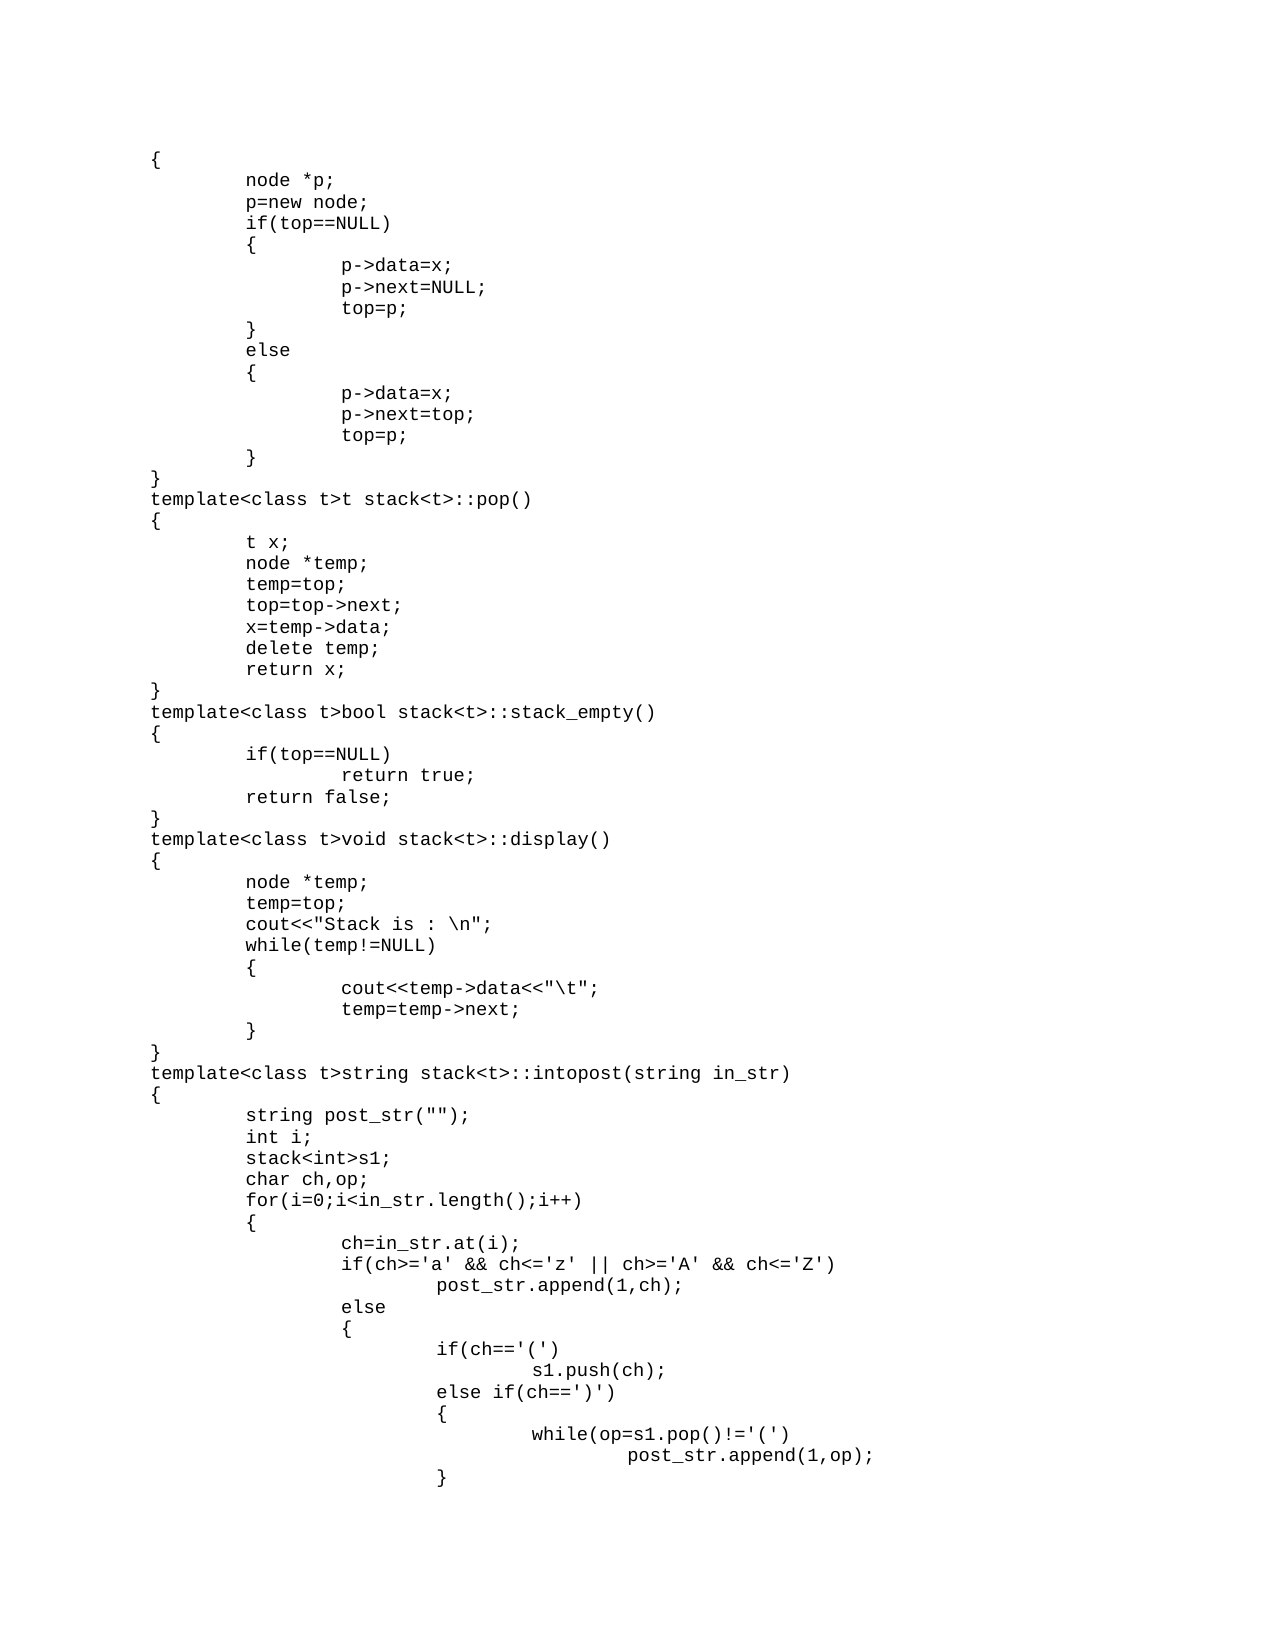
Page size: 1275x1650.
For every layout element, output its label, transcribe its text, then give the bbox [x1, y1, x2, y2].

text template<class t>bool stack<t>::stack_empty() [150, 702, 1125, 724]
text } [150, 447, 1125, 469]
text x=temp->data; [150, 617, 1125, 639]
text { [150, 724, 1125, 745]
text { [150, 150, 1125, 171]
text string post_str(""); [150, 1106, 1125, 1127]
text node *temp; [150, 872, 1125, 894]
text if(ch=='(') [150, 1340, 1125, 1361]
text } [150, 1467, 1125, 1489]
text p->next=NULL; [150, 277, 1125, 299]
text post_str.append(1,op); [150, 1446, 1125, 1467]
text { [150, 1404, 1125, 1425]
text temp=temp->next; [150, 1000, 1125, 1021]
text temp=top; [150, 894, 1125, 915]
text p=new node; [150, 192, 1125, 214]
text return true; [150, 766, 1125, 787]
text if(top==NULL) [150, 214, 1125, 235]
text { [150, 851, 1125, 872]
text else if(ch==')') [150, 1382, 1125, 1404]
text { [150, 1212, 1125, 1234]
text p->data=x; [150, 256, 1125, 277]
text template<class t>void stack<t>::display() [150, 830, 1125, 851]
text else [150, 341, 1125, 362]
text { [150, 511, 1125, 532]
text else [150, 1297, 1125, 1319]
text char ch,op; [150, 1170, 1125, 1191]
text cout<<"Stack is : \n"; [150, 915, 1125, 936]
text temp=top; [150, 575, 1125, 596]
text { [150, 1085, 1125, 1106]
text { [150, 362, 1125, 384]
text post_str.append(1,ch); [150, 1276, 1125, 1297]
text return x; [150, 660, 1125, 681]
text node *p; [150, 171, 1125, 192]
text while(temp!=NULL) [150, 936, 1125, 957]
text { [150, 1319, 1125, 1340]
text s1.push(ch); [150, 1361, 1125, 1382]
text } [150, 809, 1125, 830]
text while(op=s1.pop()!='(') [150, 1425, 1125, 1446]
text p->data=x; [150, 384, 1125, 405]
text } [150, 469, 1125, 490]
text } [150, 1021, 1125, 1042]
text } [150, 1042, 1125, 1064]
text { [150, 235, 1125, 256]
text template<class t>t stack<t>::pop() [150, 490, 1125, 511]
text node *temp; [150, 554, 1125, 575]
text stack<int>s1; [150, 1149, 1125, 1170]
text ch=in_str.at(i); [150, 1234, 1125, 1255]
text cout<<temp->data<<"\t"; [150, 979, 1125, 1000]
text t x; [150, 532, 1125, 554]
text if(ch>='a' && ch<='z' || ch>='A' && ch<='Z') [150, 1255, 1125, 1276]
text { [150, 957, 1125, 979]
text } [150, 681, 1125, 702]
text if(top==NULL) [150, 745, 1125, 766]
text p->next=top; [150, 405, 1125, 426]
text } [150, 320, 1125, 341]
text int i; [150, 1127, 1125, 1149]
text return false; [150, 787, 1125, 809]
text top=p; [150, 426, 1125, 447]
text top=p; [150, 299, 1125, 320]
text delete temp; [150, 639, 1125, 660]
text for(i=0;i<in_str.length();i++) [150, 1191, 1125, 1212]
text template<class t>string stack<t>::intopost(string in_str) [150, 1064, 1125, 1085]
text top=top->next; [150, 596, 1125, 617]
